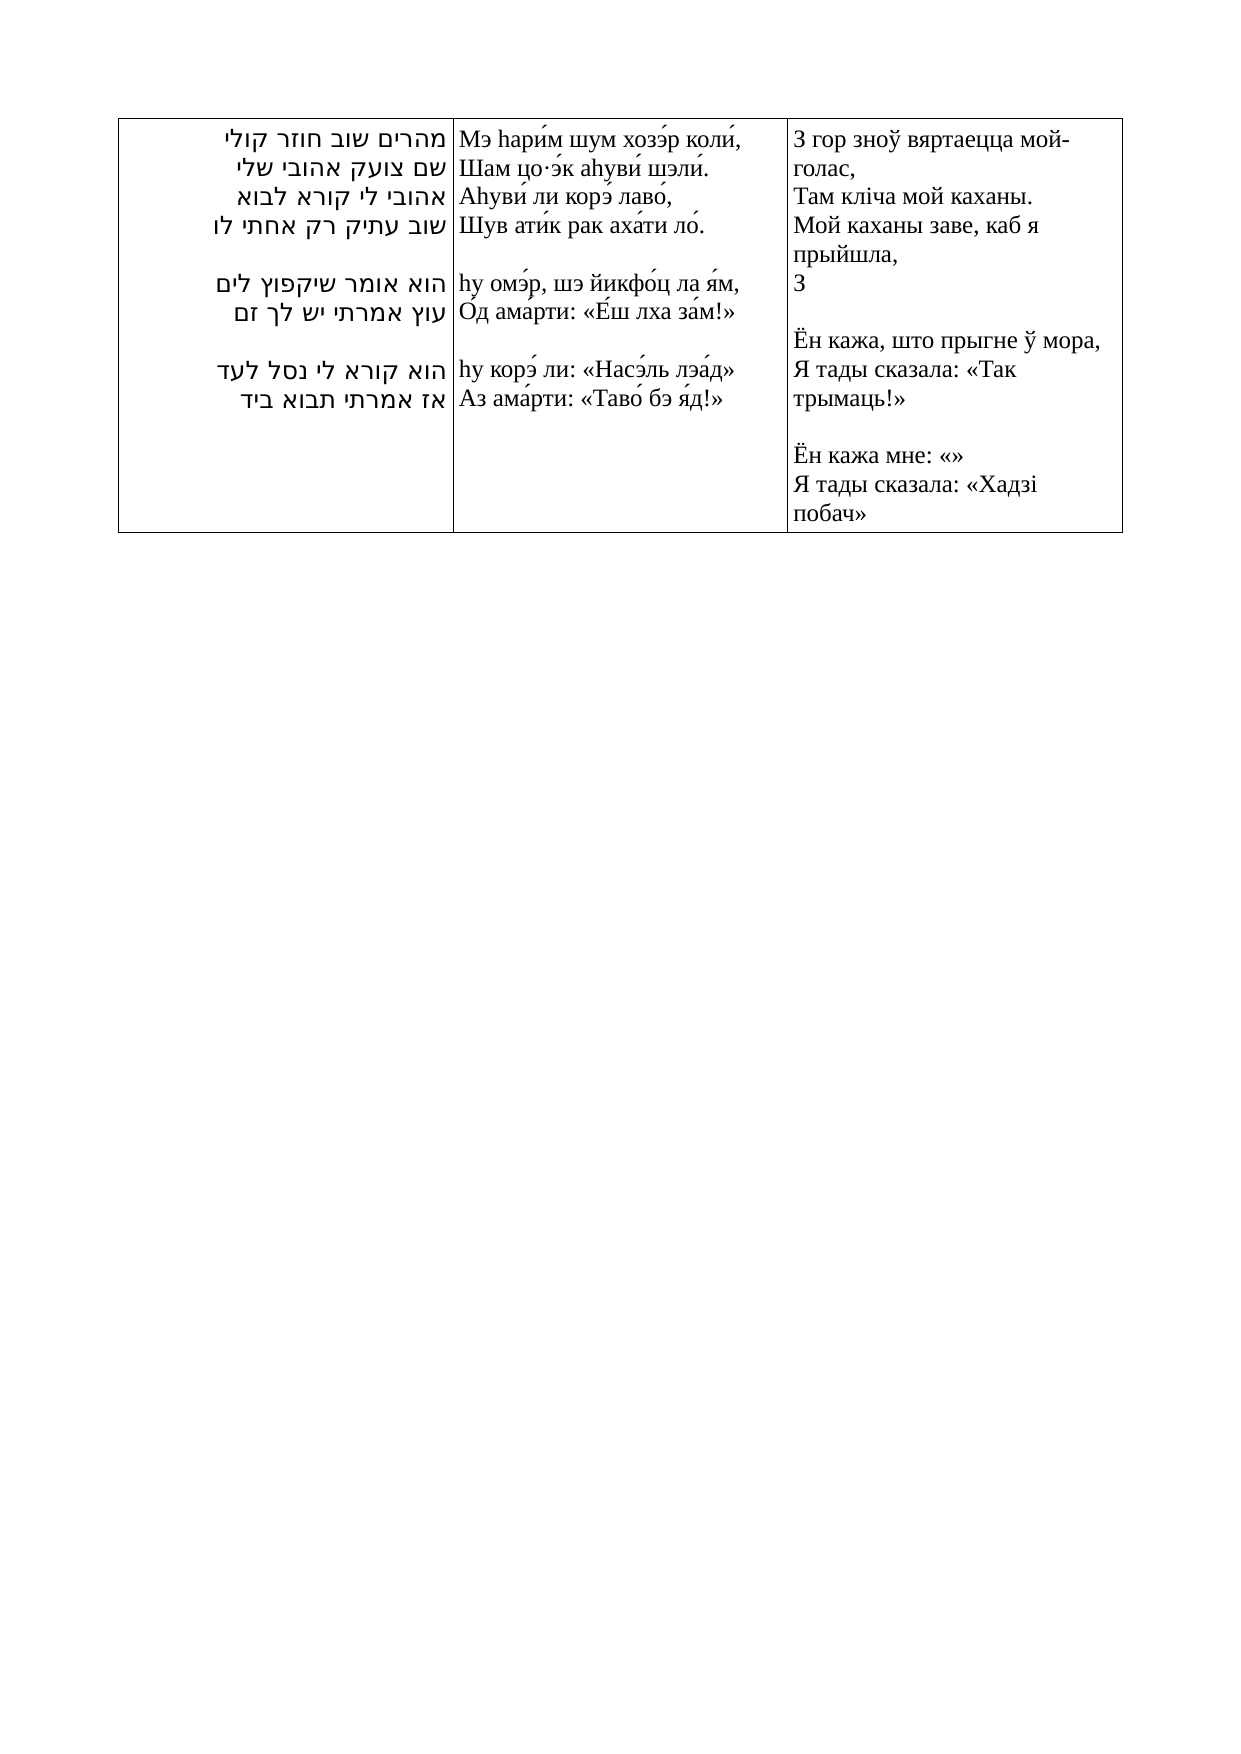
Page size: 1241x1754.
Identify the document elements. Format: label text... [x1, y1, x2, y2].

table_header מהרים שוב חוזר קולי שם צועק אהובי שלי אהובי לי קורא לבוא שוב עתיק רק אחתי לו הוא אומר שיקפוץ לים עוץ אמרתי יש לך זם הוא קורא לי נסל לעד אז אמרתי תבוא ביד [119, 119, 453, 532]
table_header Мэ hари́м шум хозэ́р коли́, Шам цо·э́к аhуви́ шэли́. Аhуви́ ли корэ́ лаво́, Шув ати́к рак аха́ти ло́. hу омэ́р, шэ йикфо́ц ла я́м, О́д ама́рти: «Е́ш лха за́м!» hу корэ́ ли: «Насэ́ль лэа́д» Аз ама́рти: «Таво́ бэ я́д!» [454, 119, 787, 532]
table_header З гор зноў вяртаецца мой-голас, Там кліча мой каханы. Мой каханы заве, каб я прыйшла, З Ён кажа, што прыгне ў мора, Я тады сказала: «Так трымаць!» Ён кажа мне: «» Я тады сказала: «Хадзі побач» [788, 119, 1122, 532]
